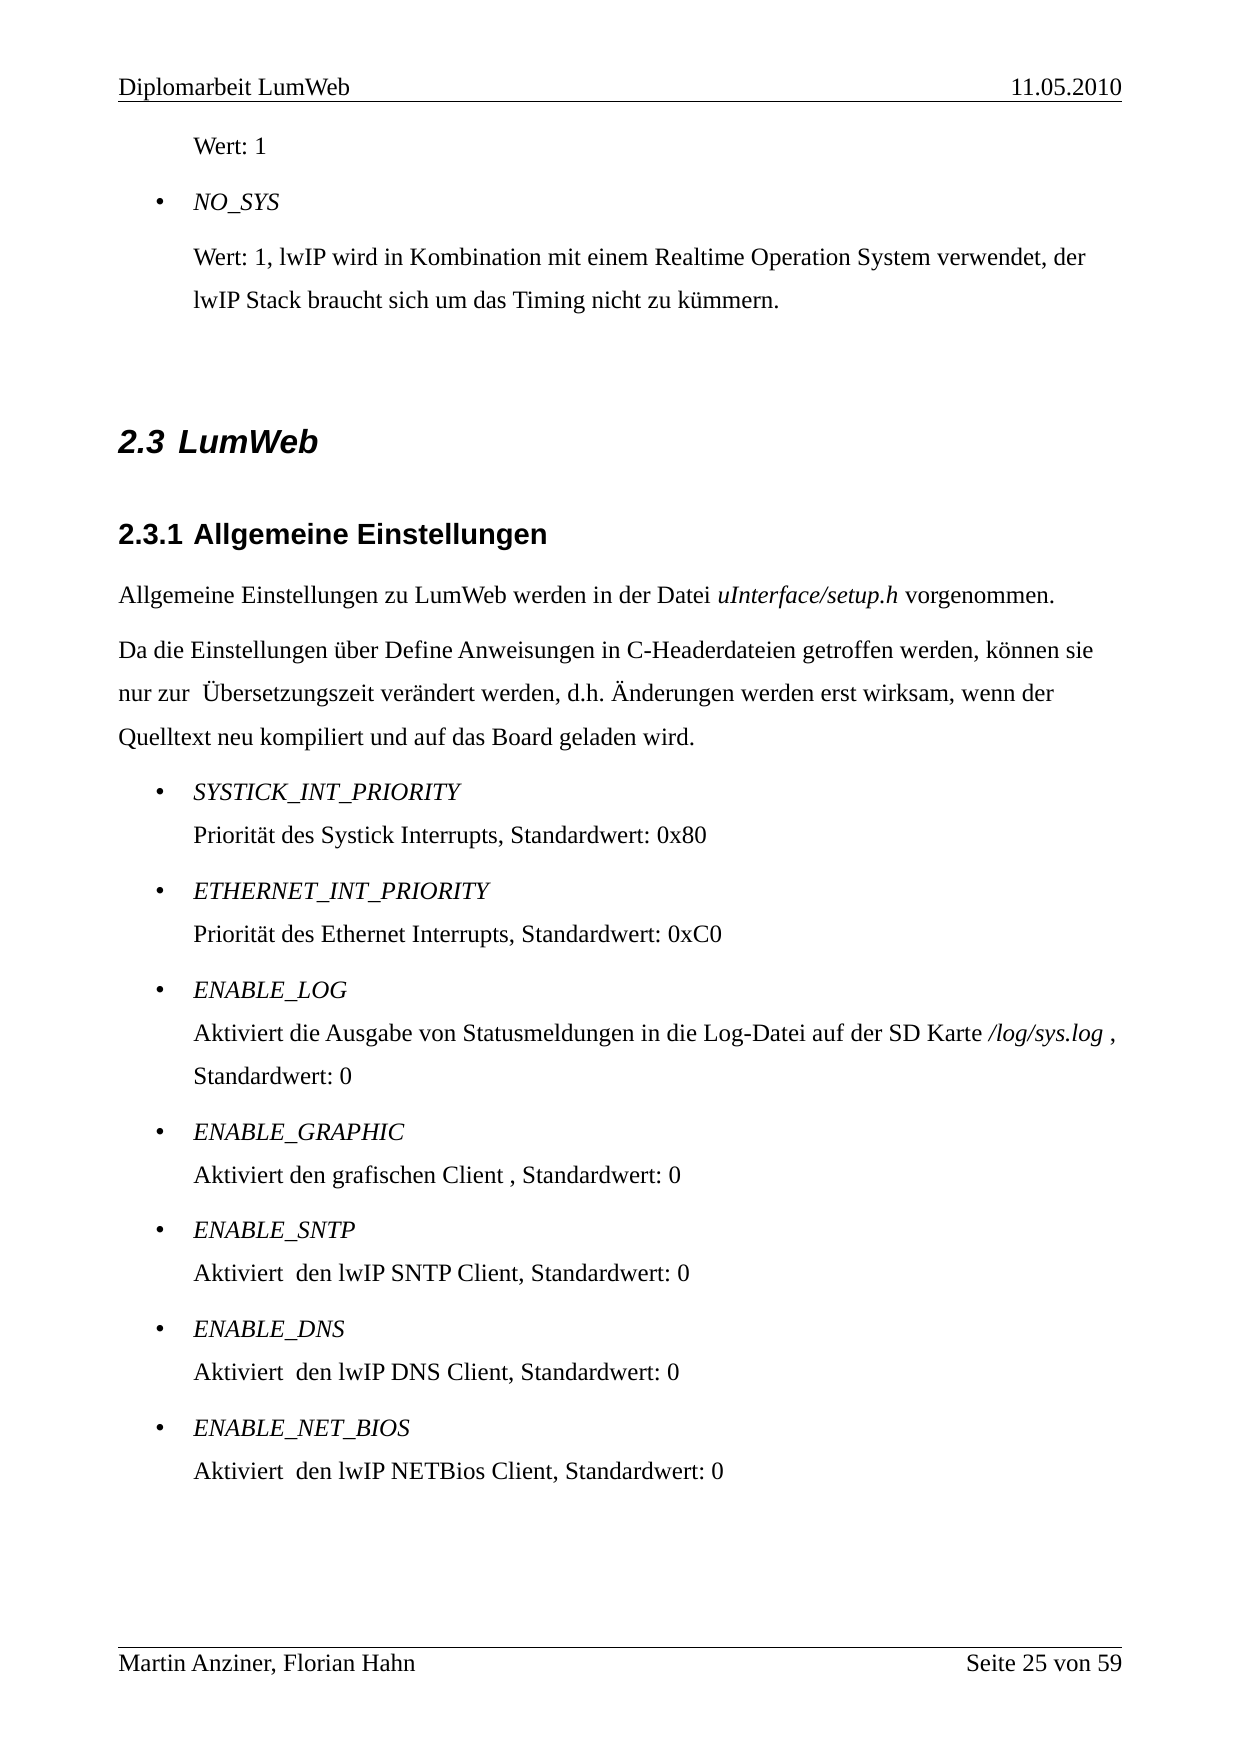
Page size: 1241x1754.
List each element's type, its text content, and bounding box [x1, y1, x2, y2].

text Allgemeine Einstellungen zu LumWeb werden in der Datei uInterface/setup.h vorgenommen. [118, 580, 1122, 608]
list SYSTICK_INT_PRIORITY Priorität des Systick Interrupts, Standardwert: 0x80 [156, 777, 1122, 849]
list ENABLE_DNS Aktiviert den lwIP DNS Client, Standardwert: 0 [156, 1314, 1122, 1386]
list ENABLE_SNTP Aktiviert den lwIP SNTP Client, Standardwert: 0 [156, 1215, 1122, 1287]
text Da die Einstellungen über Define Anweisungen in C-Headerdateien getroffen werden, können sie nur zur Übersetzungszeit verändert werden, d.h. Änderungen werden erst wirksam, wenn der Quelltext neu kompiliert und auf das Board geladen wird. [118, 635, 1122, 750]
list ETHERNET_INT_PRIORITY Priorität des Ethernet Interrupts, Standardwert: 0xC0 [156, 876, 1122, 948]
list ENABLE_LOG Aktiviert die Ausgabe von Statusmeldungen in die Log-Datei auf der SD Karte /log/sys.log , Standardwert: 0 [156, 975, 1122, 1090]
subtitle Allgemeine Einstellungen [118, 517, 1122, 550]
list ENABLE_GRAPHIC Aktiviert den grafischen Client , Standardwert: 0 [156, 1117, 1122, 1188]
list Wert: 1, lwIP wird in Kombination mit einem Realtime Operation System verwendet, der lwIP Stack braucht sich um das Timing nicht zu kümmern. [156, 242, 1122, 314]
list Wert: 1 [156, 131, 1122, 160]
subtitle LumWeb [118, 422, 1122, 460]
list NO_SYS [156, 187, 1122, 216]
list ENABLE_NET_BIOS Aktiviert den lwIP NETBios Client, Standardwert: 0 [156, 1413, 1122, 1485]
